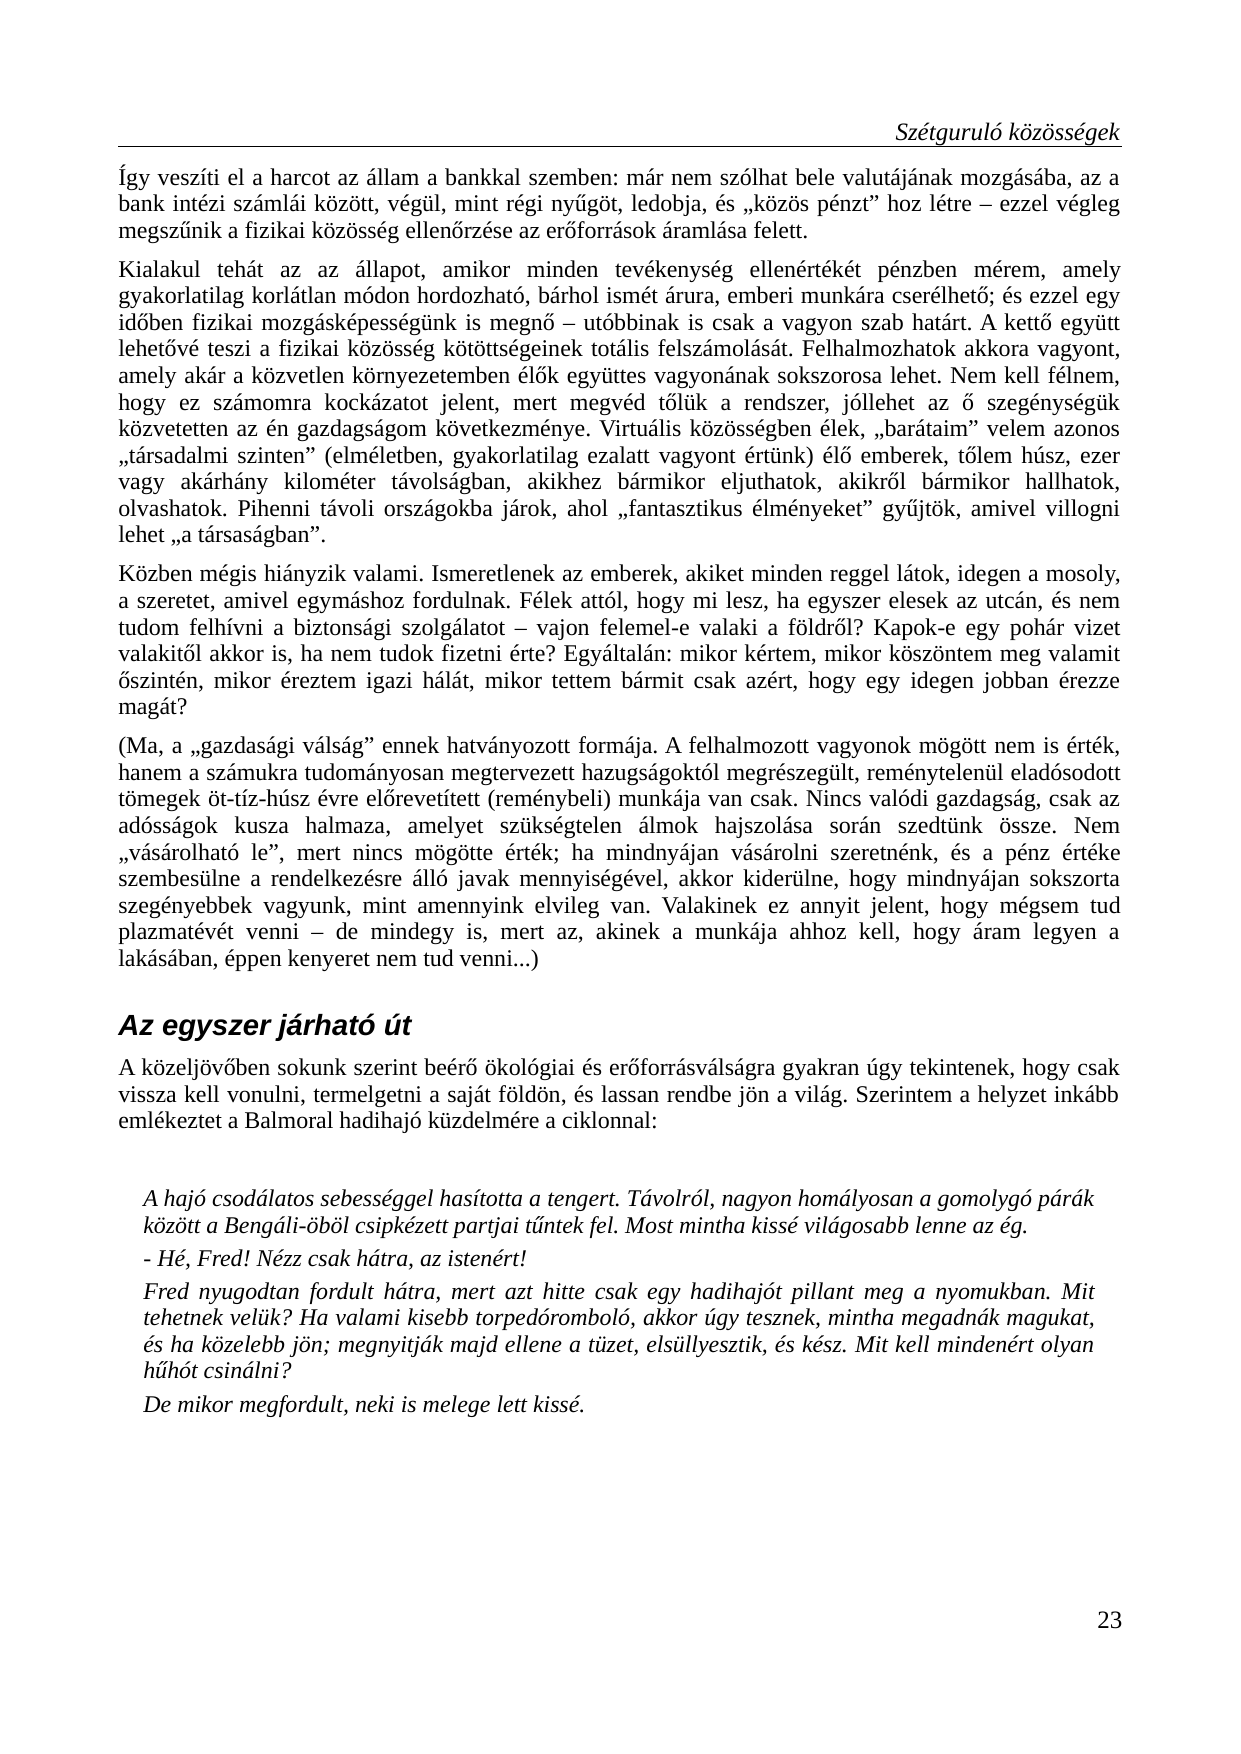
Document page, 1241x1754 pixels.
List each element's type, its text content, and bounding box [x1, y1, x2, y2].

text (Ma, a „gazdasági válság” ennek hatványozott formája. A felhalmozott vagyonok mögött nem is érték, hanem a számukra tudományosan megtervezett hazugságoktól megrészegült, reménytelenül eladósodott tömegek öt-tíz-húsz évre előrevetített (reménybeli) munkája van csak. Nincs valódi gazdagság, csak az adósságok kusza halmaza, amelyet szükségtelen álmok hajszolása során szedtünk össze. Nem „vásárolható le”, mert nincs mögötte érték; ha mindnyájan vásárolni szeretnénk, és a pénz értéke szembesülne a rendelkezésre álló javak mennyiségével, akkor kiderülne, hogy mindnyájan sokszorta szegényebbek vagyunk, mint amennyink elvileg van. Valakinek ez annyit jelent, hogy mégsem tud plazmatévét venni – de mindegy is, mert az, akinek a munkája ahhoz kell, hogy áram legyen a lakásában, éppen kenyeret nem tud venni...) [118, 732, 1122, 971]
text De mikor megfordult, neki is melege lett kissé. [143, 1391, 1099, 1417]
text Fred nyugodtan fordult hátra, mert azt hitte csak egy hadihajót pillant meg a nyomukban. Mit tehetnek velük? Ha valami kisebb torpedóromboló, akkor úgy tesznek, mintha megadnák magukat, és ha közelebb jön; megnyitják majd ellene a tüzet, elsüllyesztik, és kész. Mit kell mindenért olyan hűhót csinálni? [143, 1278, 1099, 1384]
text A közeljövőben sokunk szerint beérő ökológiai és erőforrásválságra gyakran úgy tekintenek, hogy csak vissza kell vonulni, termelgetni a saját földön, és lassan rendbe jön a világ. Szerintem a helyzet inkább emlékeztet a Balmoral hadihajó küzdelmére a ciklonnal: [118, 1054, 1122, 1134]
text Kialakul tehát az az állapot, amikor minden tevékenység ellenértékét pénzben mérem, amely gyakorlatilag korlátlan módon hordozható, bárhol ismét árura, emberi munkára cserélhető; és ezzel egy időben fizikai mozgásképességünk is megnő – utóbbinak is csak a vagyon szab határt. A kettő együtt lehetővé teszi a fizikai közösség kötöttségeinek totális felszámolását. Felhalmozhatok akkora vagyont, amely akár a közvetlen környezetemben élők együttes vagyonának sokszorosa lehet. Nem kell félnem, hogy ez számomra kockázatot jelent, mert megvéd tőlük a rendszer, jóllehet az ő szegénységük közvetetten az én gazdagságom következménye. Virtuális közösségben élek, „barátaim” velem azonos „társadalmi szinten” (elméletben, gyakorlatilag ezalatt vagyont értünk) élő emberek, tőlem húsz, ezer vagy akárhány kilométer távolságban, akikhez bármikor eljuthatok, akikről bármikor hallhatok, olvashatok. Pihenni távoli országokba járok, ahol „fantasztikus élményeket” gyűjtök, amivel villogni lehet „a társaságban”. [118, 256, 1122, 548]
text - Hé, Fred! Nézz csak hátra, az istenért! [143, 1245, 1099, 1271]
text A hajó csodálatos sebességgel hasította a tengert. Távolról, nagyon homályosan a gomolygó párák között a Bengáli-öböl csipkézett partjai tűntek fel. Most mintha kissé világosabb lenne az ég. [143, 1185, 1099, 1238]
text Közben mégis hiányzik valami. Ismeretlenek az emberek, akiket minden reggel látok, idegen a mosoly, a szeretet, amivel egymáshoz fordulnak. Félek attól, hogy mi lesz, ha egyszer elesek az utcán, és nem tudom felhívni a biztonsági szolgálatot – vajon felemel-e valaki a földről? Kapok-e egy pohár vizet valakitől akkor is, ha nem tudok fizetni érte? Egyáltalán: mikor kértem, mikor köszöntem meg valamit őszintén, mikor éreztem igazi hálát, mikor tettem bármit csak azért, hogy egy idegen jobban érezze magát? [118, 561, 1122, 720]
text Így veszíti el a harcot az állam a bankkal szemben: már nem szólhat bele valutájának mozgásába, az a bank intézi számlái között, végül, mint régi nyűgöt, ledobja, és „közös pénzt” hoz létre – ezzel végleg megszűnik a fizikai közösség ellenőrzése az erőforrások áramlása felett. [118, 164, 1122, 243]
subtitle Az egyszer járható út [118, 1009, 1122, 1042]
